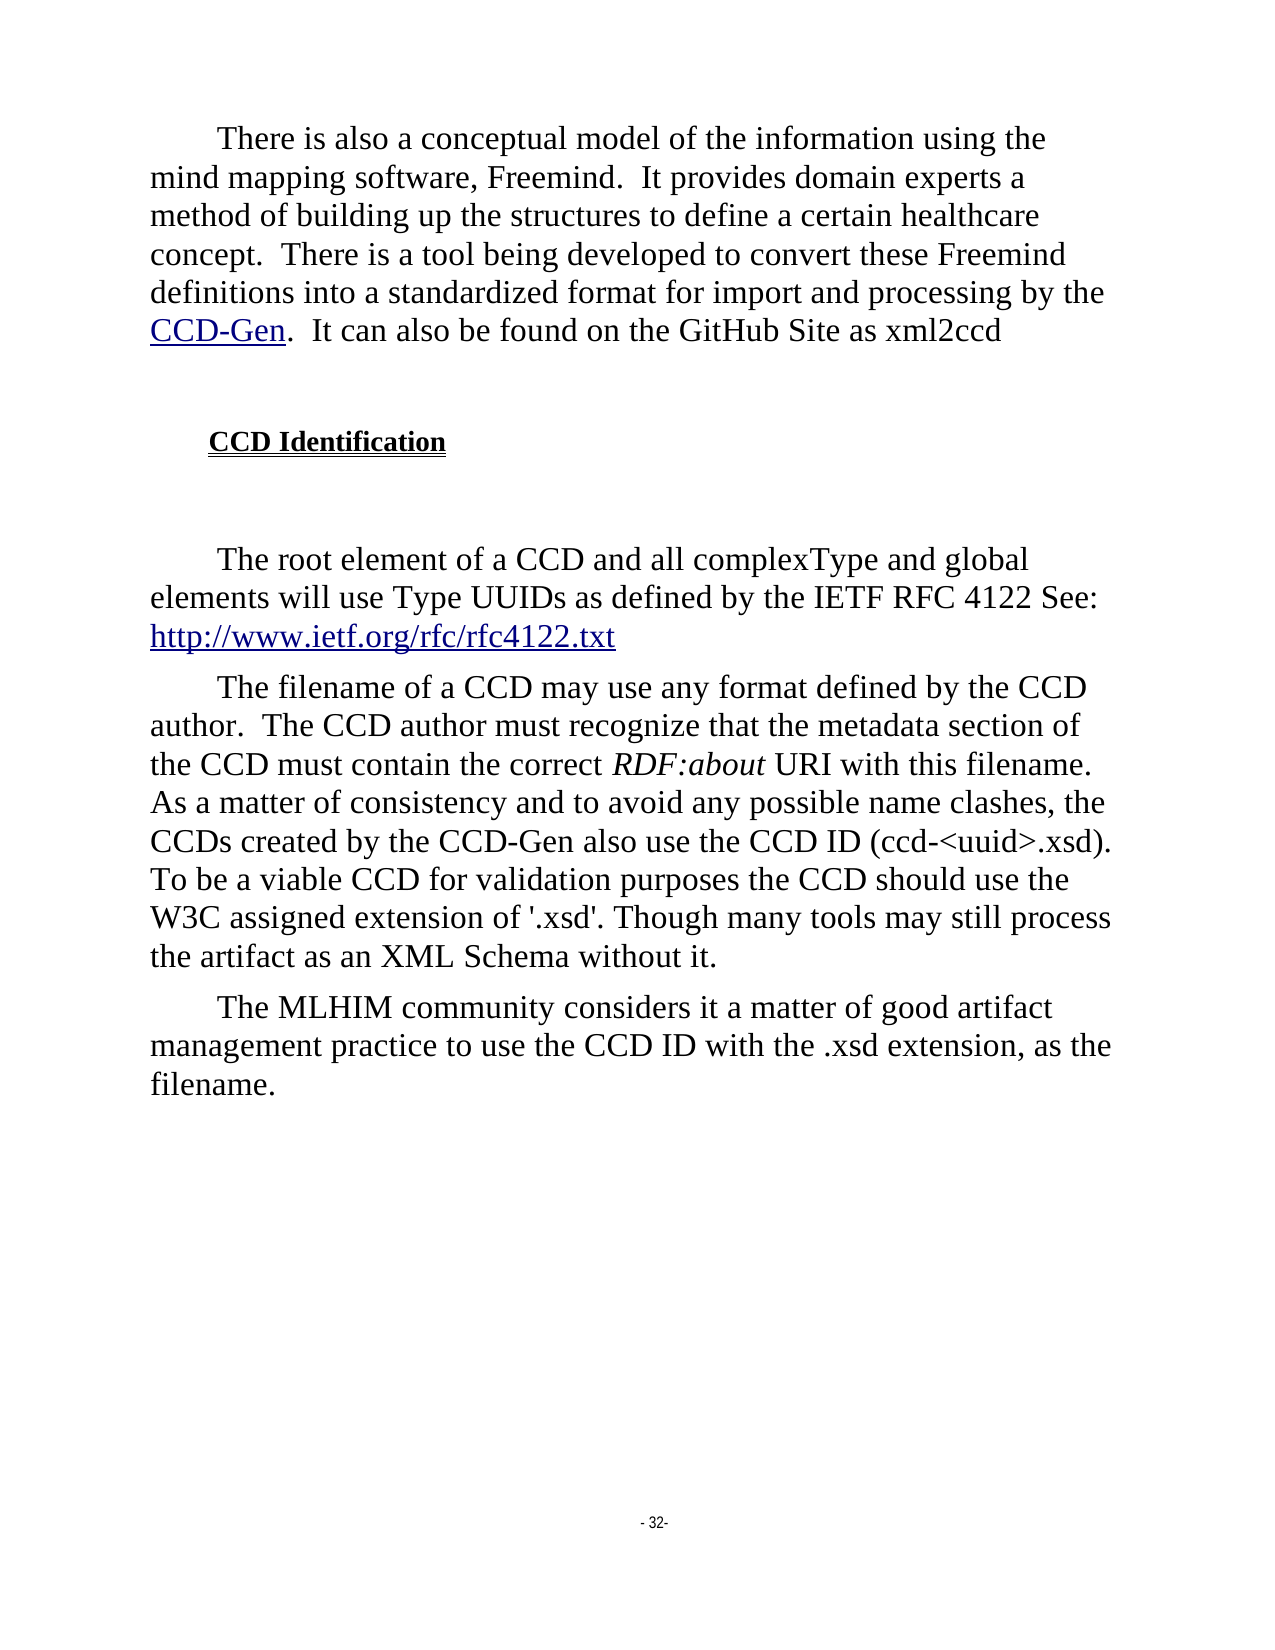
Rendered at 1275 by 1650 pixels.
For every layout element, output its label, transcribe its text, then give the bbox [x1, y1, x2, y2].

subtitle CCD Identification [150, 424, 1125, 458]
text The MLHIM community considers it a matter of good artifact management practice to use the CCD ID with the .xsd extension, as the filename. [150, 987, 1125, 1102]
text The root element of a CCD and all complexType and global elements will use Type UUIDs as defined by the IETF RFC 4122 See: http://www.ietf.org/rfc/rfc4122.txt [150, 539, 1125, 654]
text There is also a conceptual model of the information using the mind mapping software, Freemind. It provides domain experts a method of building up the structures to define a certain healthcare concept. There is a tool being developed to convert these Freemind definitions into a standardized format for import and processing by the CCD-Gen. It can also be found on the GitHub Site as xml2ccd [150, 118, 1125, 349]
text The filename of a CCD may use any format defined by the CCD author. The CCD author must recognize that the metadata section of the CCD must contain the correct RDF:about URI with this filename. As a matter of consistency and to avoid any possible name clashes, the CCDs created by the CCD-Gen also use the CCD ID (ccd-<uuid>.xsd). To be a viable CCD for validation purposes the CCD should use the W3C assigned extension of '.xsd'. Though many tools may still process the artifact as an XML Schema without it. [150, 667, 1125, 974]
